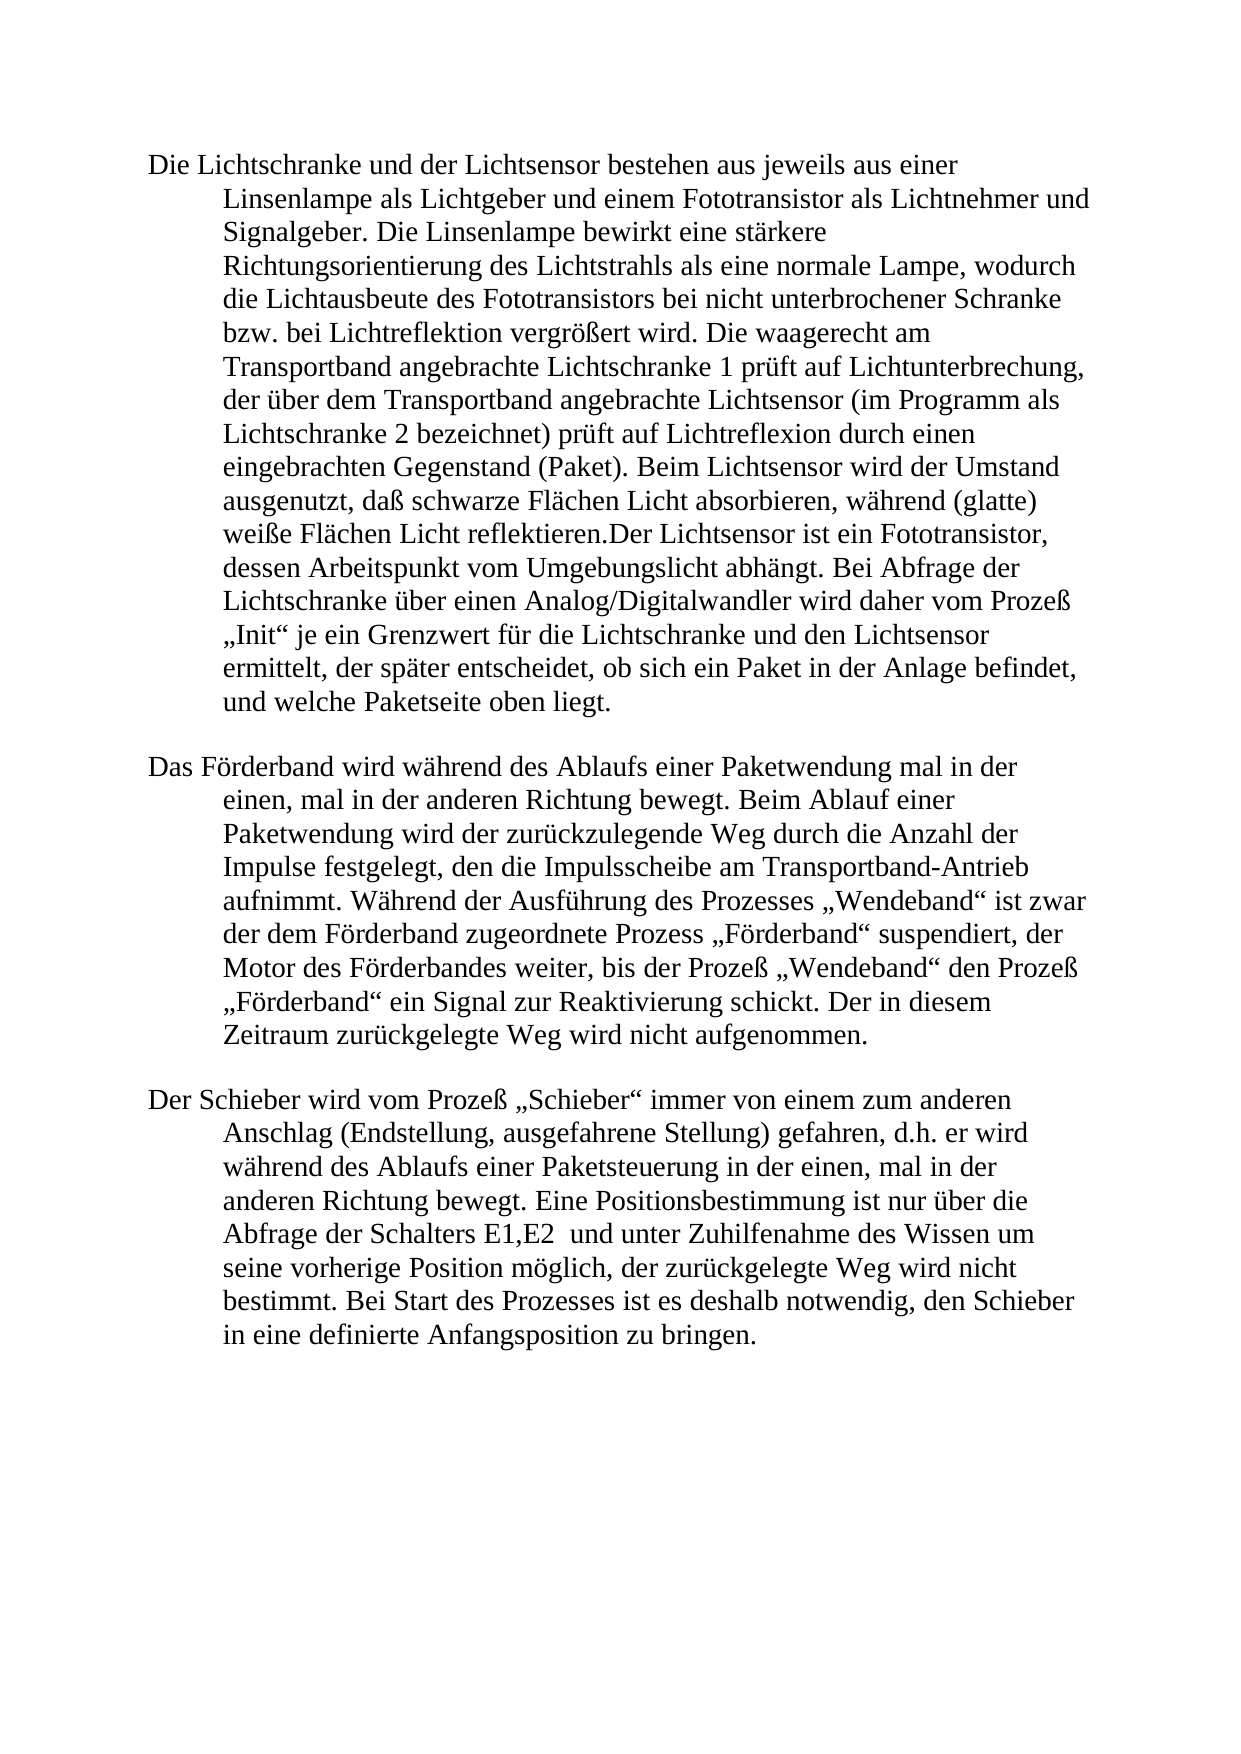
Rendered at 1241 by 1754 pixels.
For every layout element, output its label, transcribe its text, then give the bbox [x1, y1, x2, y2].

subtitle Der Schieber wird vom Prozeß „Schieber“ immer von einem zum anderen Anschlag (Endstellung, ausgefahrene Stellung) gefahren, d.h. er wird während des Ablaufs einer Paketsteuerung in der einen, mal in der anderen Richtung bewegt. Eine Positionsbestimmung ist nur über die Abfrage der Schalters E1,E2 und unter Zuhilfenahme des Wissen um seine vorherige Position möglich, der zurückgelegte Weg wird nicht bestimmt. Bei Start des Prozesses ist es deshalb notwendig, den Schieber in eine definierte Anfangsposition zu bringen. [148, 1082, 1093, 1351]
subtitle Die Lichtschranke und der Lichtsensor bestehen aus jeweils aus einer Linsenlampe als Lichtgeber und einem Fototransistor als Lichtnehmer und Signalgeber. Die Linsenlampe bewirkt eine stärkere Richtungsorientierung des Lichtstrahls als eine normale Lampe, wodurch die Lichtausbeute des Fototransistors bei nicht unterbrochener Schranke bzw. bei Lichtreflektion vergrößert wird. Die waagerecht am Transportband angebrachte Lichtschranke 1 prüft auf Lichtunterbrechung, der über dem Transportband angebrachte Lichtsensor (im Programm als Lichtschranke 2 bezeichnet) prüft auf Lichtreflexion durch einen eingebrachten Gegenstand (Paket). Beim Lichtsensor wird der Umstand ausgenutzt, daß schwarze Flächen Licht absorbieren, während (glatte) weiße Flächen Licht reflektieren.Der Lichtsensor ist ein Fototransistor, dessen Arbeitspunkt vom Umgebungslicht abhängt. Bei Abfrage der Lichtschranke über einen Analog/Digitalwandler wird daher vom Prozeß „Init“ je ein Grenzwert für die Lichtschranke und den Lichtsensor ermittelt, der später entscheidet, ob sich ein Paket in der Anlage befindet, und welche Paketseite oben liegt. [148, 148, 1093, 718]
subtitle Das Förderband wird während des Ablaufs einer Paketwendung mal in der einen, mal in der anderen Richtung bewegt. Beim Ablauf einer Paketwendung wird der zurückzulegende Weg durch die Anzahl der Impulse festgelegt, den die Impulsscheibe am Transportband-Antrieb aufnimmt. Während der Ausführung des Prozesses „Wendeband“ ist zwar der dem Förderband zugeordnete Prozess „Förderband“ suspendiert, der Motor des Förderbandes weiter, bis der Prozeß „Wendeband“ den Prozeß „Förderband“ ein Signal zur Reaktivierung schickt. Der in diesem Zeitraum zurückgelegte Weg wird nicht aufgenommen. [148, 749, 1093, 1051]
